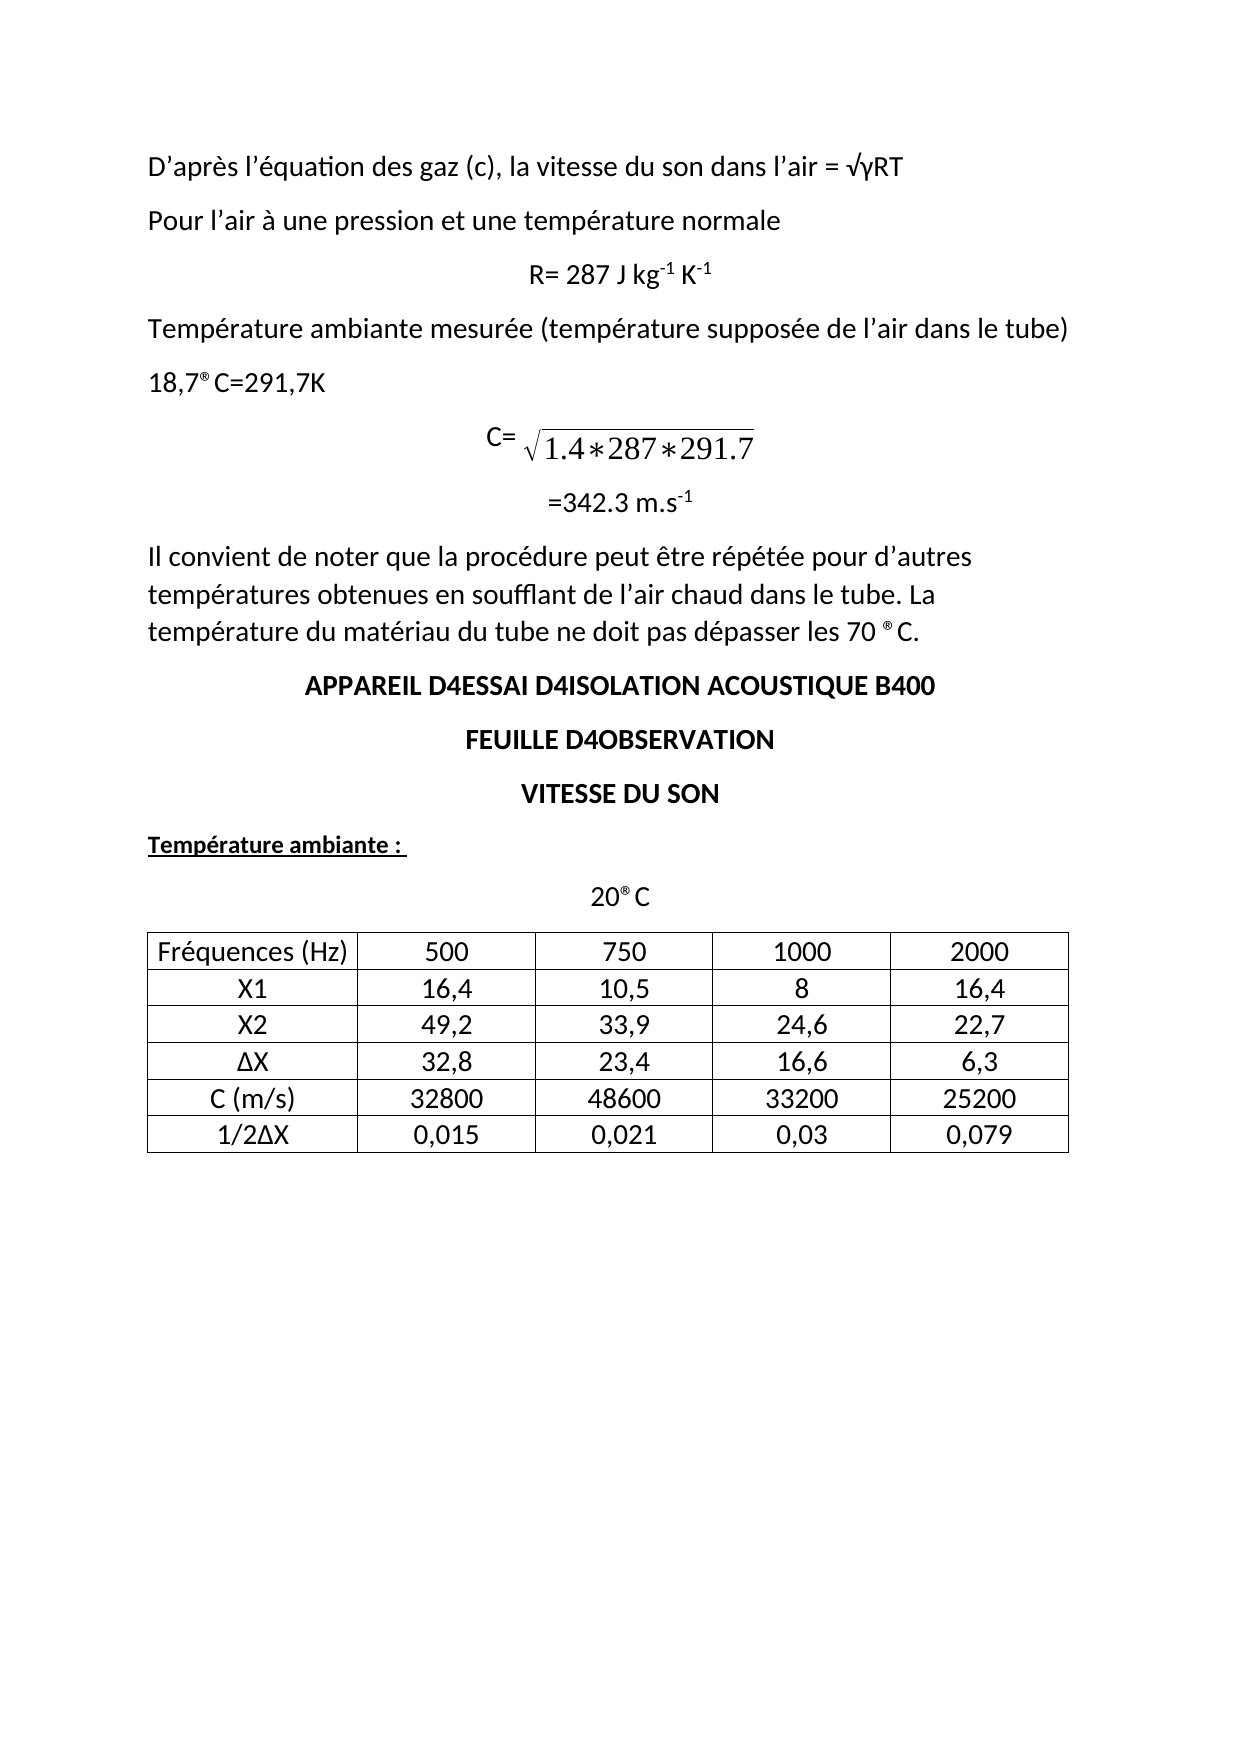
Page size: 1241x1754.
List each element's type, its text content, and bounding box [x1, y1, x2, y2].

text APPAREIL D4ESSAI D4ISOLATION ACOUSTIQUE B400 [148, 667, 1093, 703]
text VITESSE DU SON [148, 775, 1093, 811]
table_cell 49,2 [358, 1006, 535, 1042]
text D’après l’équation des gaz (c), la vitesse du son dans l’air = √γRT [148, 148, 1093, 183]
text Il convient de noter que la procédure peut être répétée pour d’autres températures obtenues en soufflant de l’air chaud dans le tube. La température du matériau du tube ne doit pas dépasser les 70 ®C. [148, 538, 1093, 649]
text Température ambiante : [148, 829, 1093, 860]
table_cell 48600 [536, 1080, 712, 1115]
table_cell 8 [713, 970, 890, 1005]
table_header 2000 [891, 933, 1068, 969]
text R= 287 J kg-1 K-1 [148, 256, 1093, 291]
table_cell 0,021 [536, 1116, 712, 1152]
text FEUILLE D4OBSERVATION [148, 721, 1093, 757]
table_cell 0,015 [358, 1116, 535, 1152]
table_cell ∆X [148, 1043, 357, 1079]
text Pour l’air à une pression et une température normale [148, 202, 1093, 237]
table_cell 32800 [358, 1080, 535, 1115]
text 18,7®C=291,7K [148, 364, 1093, 399]
text =342.3 m.s-1 [148, 484, 1093, 520]
table_cell X2 [148, 1006, 357, 1042]
table_cell 6,3 [891, 1043, 1068, 1079]
table_cell 23,4 [536, 1043, 712, 1079]
table_cell 24,6 [713, 1006, 890, 1042]
table_cell 22,7 [891, 1006, 1068, 1042]
text 20®C [148, 878, 1093, 914]
table_header 500 [358, 933, 535, 969]
table_header 750 [536, 933, 712, 969]
table_header Fréquences (Hz) [148, 933, 357, 969]
table_cell 32,8 [358, 1043, 535, 1079]
table_header 1000 [713, 933, 890, 969]
table_cell 25200 [891, 1080, 1068, 1115]
text Température ambiante mesurée (température supposée de l’air dans le tube) [148, 310, 1093, 345]
table_cell 33,9 [536, 1006, 712, 1042]
table_cell 10,5 [536, 970, 712, 1005]
table_cell 0,03 [713, 1116, 890, 1152]
table_cell X1 [148, 970, 357, 1005]
table_cell 1/2∆X [148, 1116, 357, 1152]
table_cell 16,6 [713, 1043, 890, 1079]
table_cell 16,4 [358, 970, 535, 1005]
table_cell 0,079 [891, 1116, 1068, 1152]
table_cell 16,4 [891, 970, 1068, 1005]
table_cell 33200 [713, 1080, 890, 1115]
table_cell C (m/s) [148, 1080, 357, 1115]
text C= [148, 418, 1093, 466]
